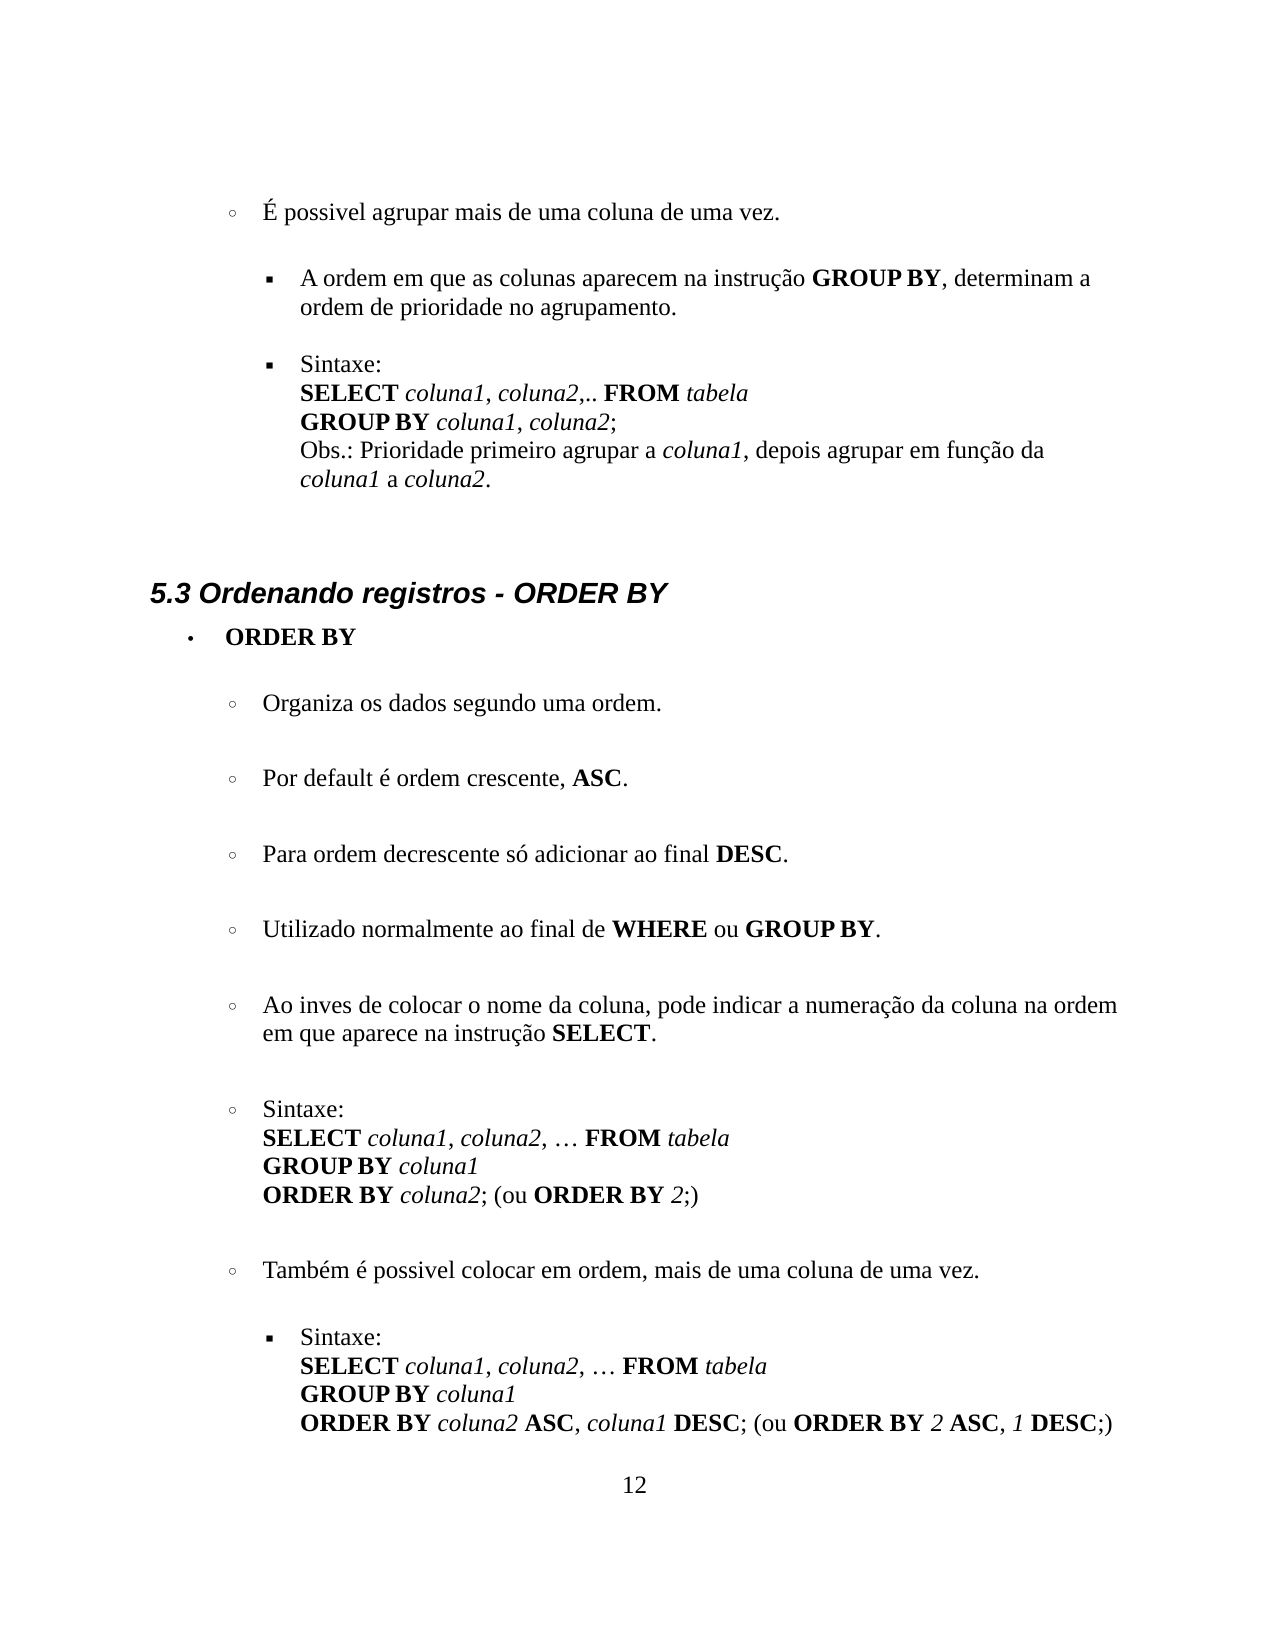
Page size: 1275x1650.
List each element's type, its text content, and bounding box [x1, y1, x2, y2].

list Sintaxe: SELECT coluna1, coluna2,.. FROM tabela GROUP BY coluna1, coluna2; Obs.: Prioridade primeiro agrupar a coluna1, depois agrupar em função da coluna1 a coluna2. [262, 349, 1125, 522]
list É possivel agrupar mais de uma coluna de uma vez. [225, 197, 1125, 254]
list Ao inves de colocar o nome da coluna, pode indicar a numeração da coluna na ordem em que aparece na instrução SELECT. [225, 990, 1125, 1076]
list A ordem em que as colunas aparecem na instrução GROUP BY, determinam a ordem de prioridade no agrupamento. [262, 263, 1125, 349]
list Sintaxe: SELECT coluna1, coluna2, … FROM tabela GROUP BY coluna1 ORDER BY coluna2 ASC, coluna1 DESC; (ou ORDER BY 2 ASC, 1 DESC;) [262, 1322, 1125, 1437]
list Sintaxe: SELECT coluna1, coluna2, … FROM tabela GROUP BY coluna1 ORDER BY coluna2; (ou ORDER BY 2;) [225, 1094, 1125, 1238]
list Também é possivel colocar em ordem, mais de uma coluna de uma vez. [225, 1256, 1125, 1313]
list ORDER BY [187, 622, 1125, 679]
list Organiza os dados segundo uma ordem. [225, 688, 1125, 746]
list [225, 150, 1125, 179]
list Por default é ordem crescente, ASC. [225, 763, 1125, 821]
list Para ordem decrescente só adicionar ao final DESC. [225, 839, 1125, 896]
subtitle 5.3 Ordenando registros - ORDER BY [150, 576, 1125, 609]
list Utilizado normalmente ao final de WHERE ou GROUP BY. [225, 914, 1125, 972]
